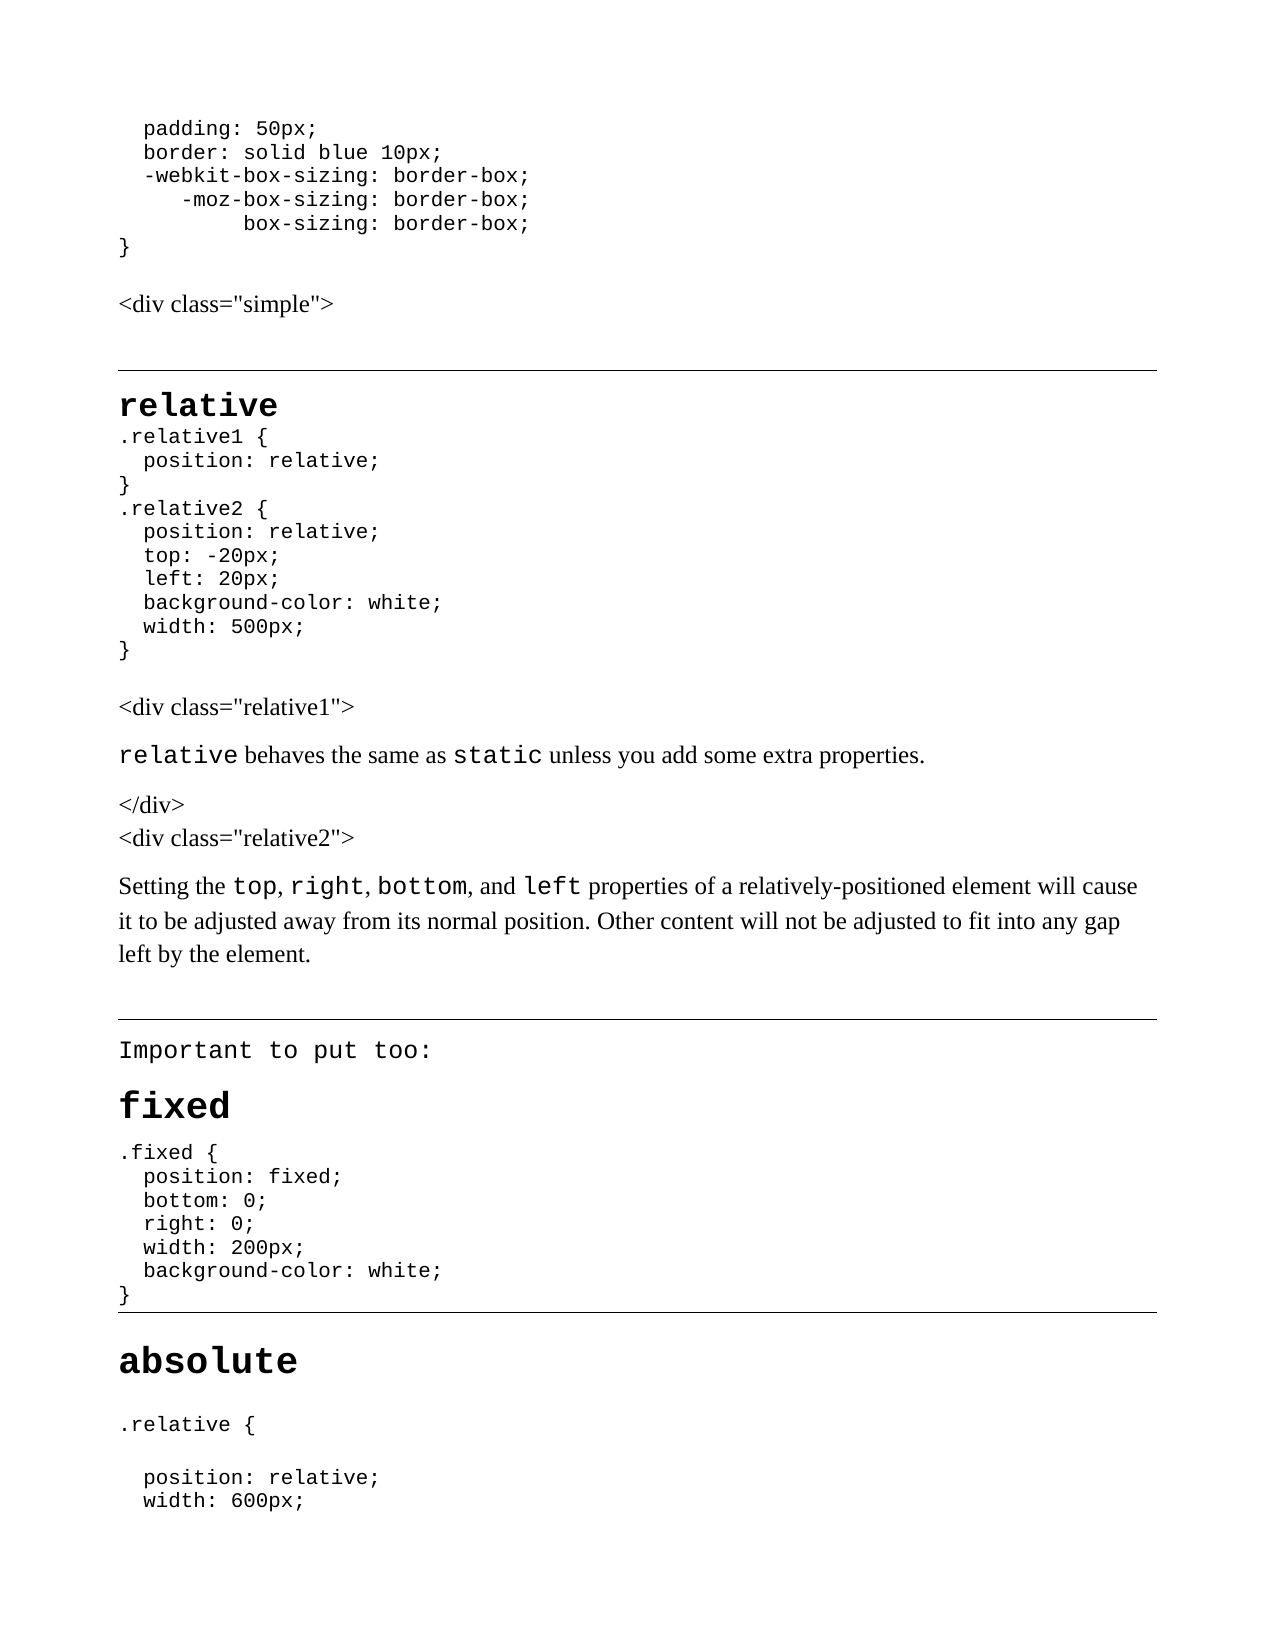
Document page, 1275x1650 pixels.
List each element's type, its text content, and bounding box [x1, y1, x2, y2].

text .relative { [118, 1414, 1157, 1437]
text width: 500px; [118, 616, 1157, 639]
text .relative2 { [118, 497, 1157, 521]
text top: -20px; [118, 545, 1157, 568]
text } [118, 236, 1157, 260]
text <div class="relative2"> [118, 823, 1157, 852]
text relative [118, 389, 1157, 427]
text .fixed { [118, 1142, 1157, 1166]
text -moz-box-sizing: border-box; [118, 189, 1157, 213]
text position: fixed; [118, 1166, 1157, 1189]
text bottom: 0; [118, 1189, 1157, 1213]
text right: 0; [118, 1213, 1157, 1237]
text position: relative; [118, 521, 1157, 545]
text padding: 50px; [118, 118, 1157, 142]
text border: solid blue 10px; [118, 142, 1157, 165]
subtitle absolute [118, 1342, 1157, 1384]
text <div class="relative1"> [118, 692, 1157, 721]
text left: 20px; [118, 568, 1157, 592]
text relative behaves the same as static unless you add some extra properties. [118, 740, 1157, 771]
text } [118, 474, 1157, 497]
text Important to put too: [118, 1038, 1157, 1066]
text width: 200px; [118, 1237, 1157, 1261]
text background-color: white; [118, 592, 1157, 616]
text .relative1 { [118, 427, 1157, 450]
text width: 600px; [118, 1491, 1157, 1514]
text background-color: white; [118, 1261, 1157, 1284]
text </div> [118, 790, 1157, 819]
text box-sizing: border-box; [118, 213, 1157, 236]
text position: relative; [118, 450, 1157, 474]
text } [118, 639, 1157, 663]
text <div class="simple"> [118, 289, 1157, 318]
text Setting the top, right, bottom, and left properties of a relatively-positioned element will cause it to be adjusted away from its normal position. Other content will not be adjusted to fit into any gap left by the element. [118, 871, 1157, 968]
text position: relative; [118, 1467, 1157, 1491]
subtitle fixed [118, 1087, 1157, 1130]
text -webkit-box-sizing: border-box; [118, 165, 1157, 189]
text } [118, 1284, 1157, 1312]
